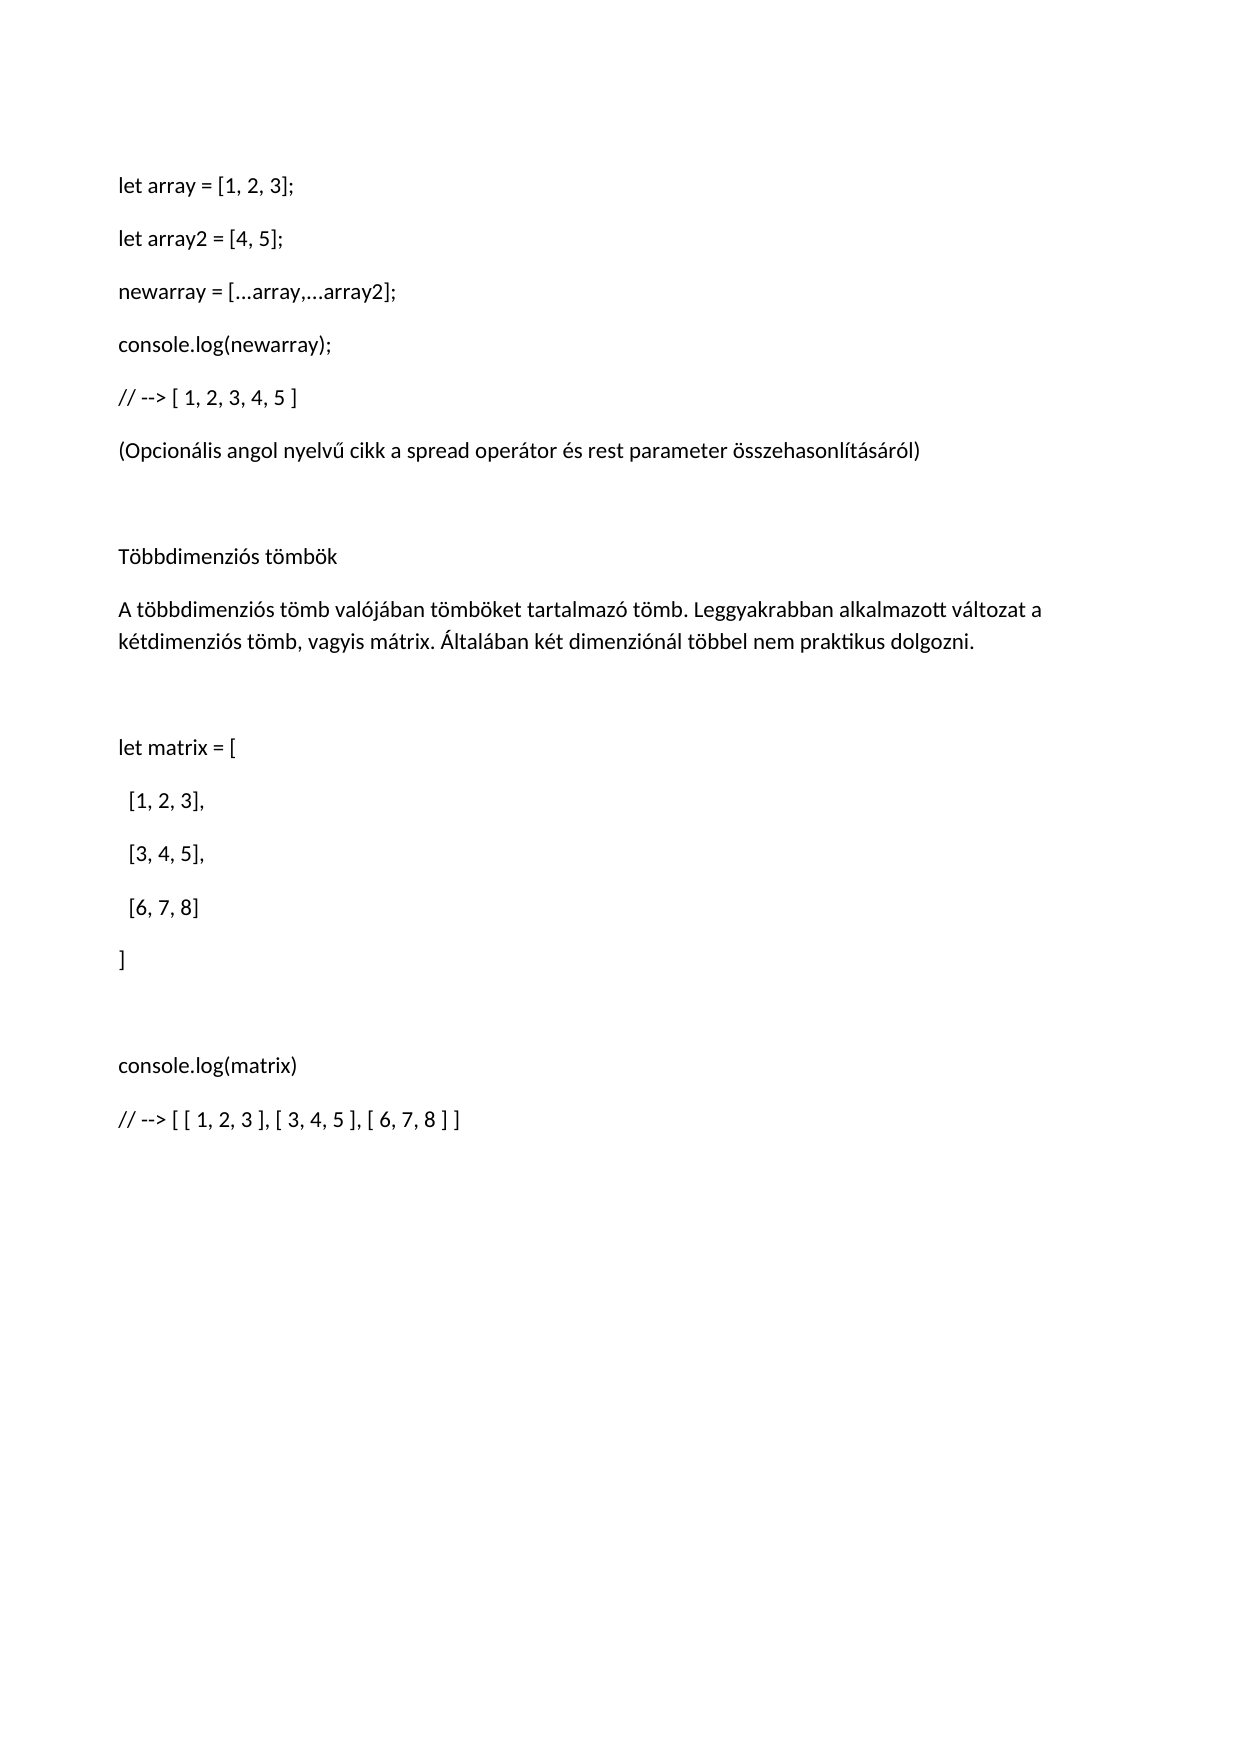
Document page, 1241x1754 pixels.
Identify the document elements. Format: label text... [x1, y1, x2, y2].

text // --> [ 1, 2, 3, 4, 5 ] [118, 383, 1122, 411]
text ] [118, 946, 1122, 974]
text A többdimenziós tömb valójában tömböket tartalmazó tömb. Leggyakrabban alkalmazott változat a kétdimenziós tömb, vagyis mátrix. Általában két dimenziónál többel nem praktikus dolgozni. [118, 595, 1122, 656]
text [3, 4, 5], [118, 839, 1122, 868]
text let array2 = [4, 5]; [118, 224, 1122, 252]
text [1, 2, 3], [118, 787, 1122, 814]
text console.log(matrix) [118, 1052, 1122, 1080]
text console.log(newarray); [118, 330, 1122, 358]
text (Opcionális angol nyelvű cikk a spread operátor és rest parameter összehasonlításáról) [118, 436, 1122, 464]
text [6, 7, 8] [118, 893, 1122, 921]
text Többdimenziós tömbök [118, 542, 1122, 570]
text newarray = [...array,...array2]; [118, 277, 1122, 305]
text // --> [ [ 1, 2, 3 ], [ 3, 4, 5 ], [ 6, 7, 8 ] ] [118, 1105, 1122, 1133]
text let array = [1, 2, 3]; [118, 171, 1122, 199]
text let matrix = [ [118, 733, 1122, 762]
